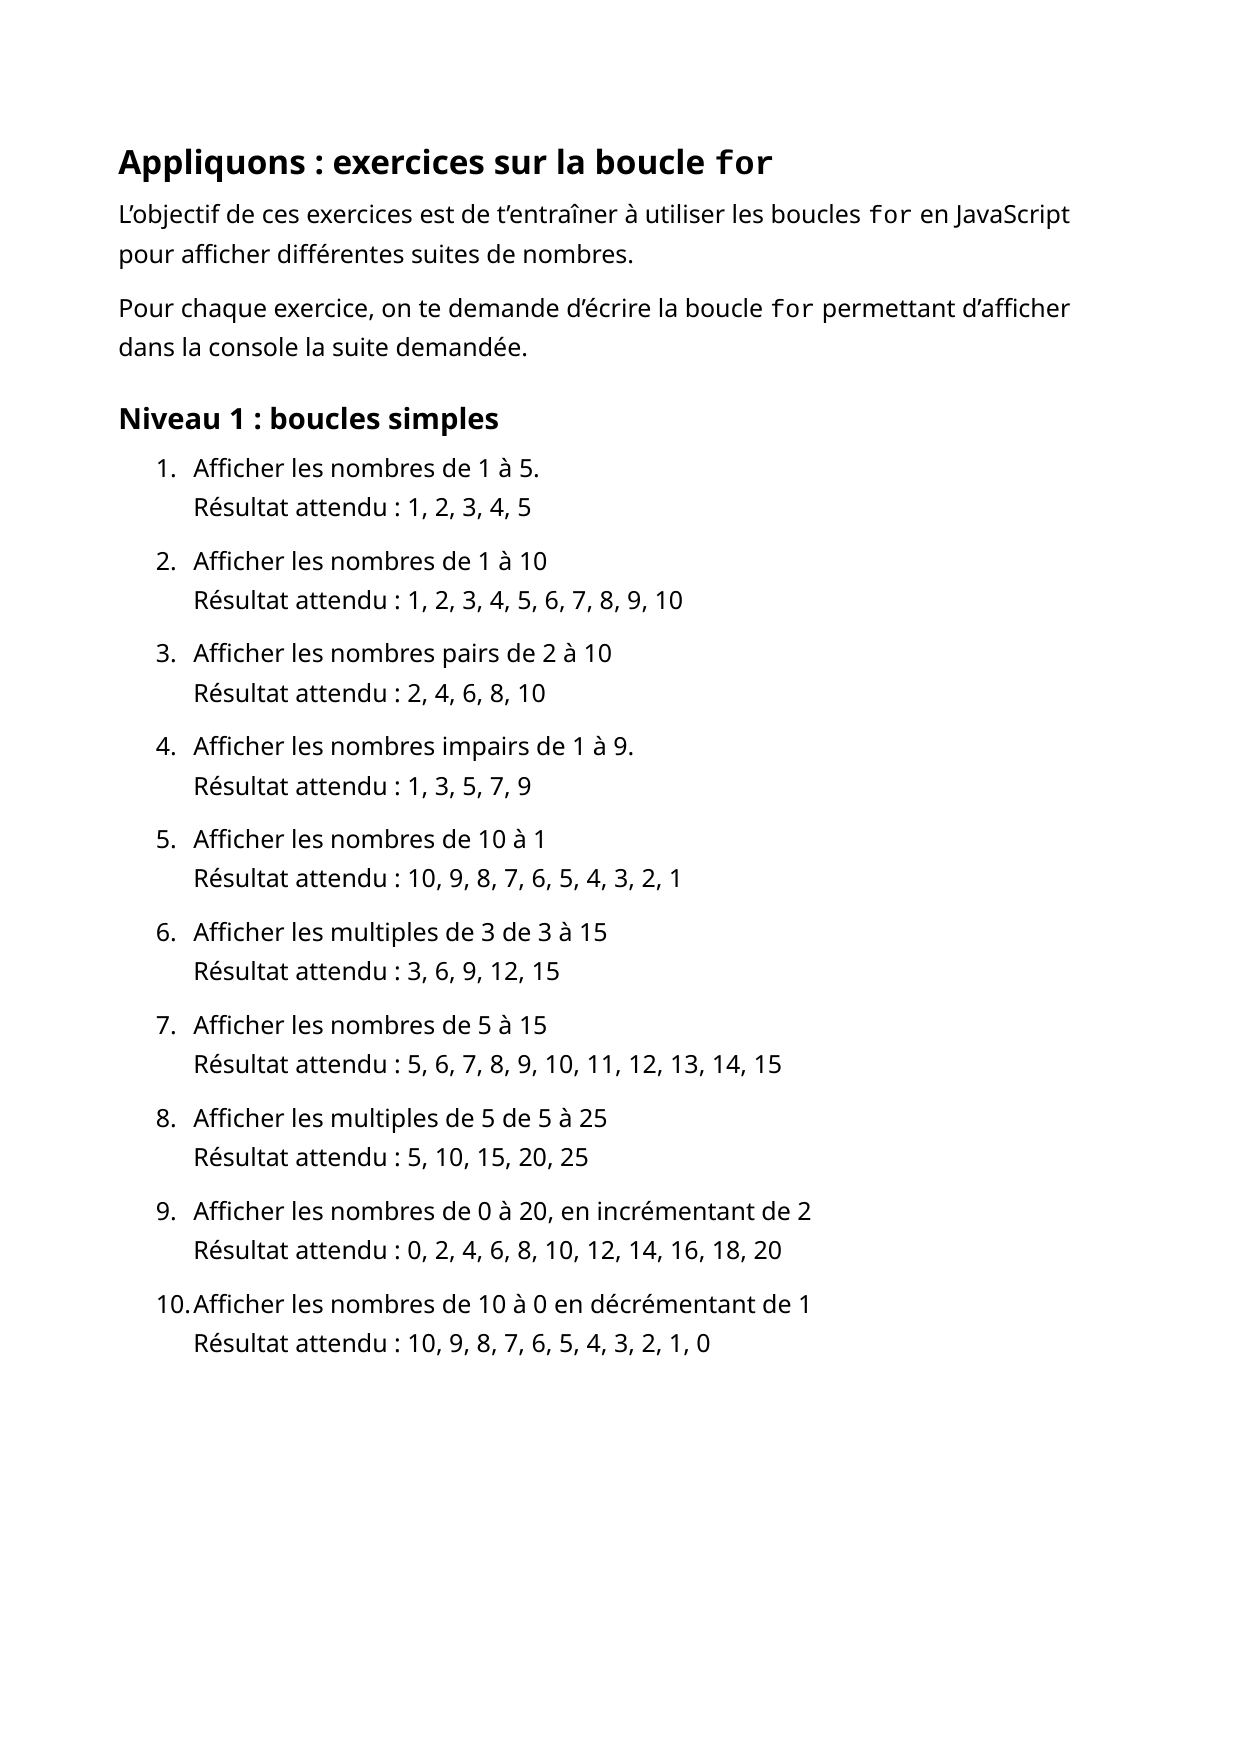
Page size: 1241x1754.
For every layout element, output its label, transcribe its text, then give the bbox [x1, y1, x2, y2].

list Afficher les nombres de 1 à 10 Résultat attendu : 1, 2, 3, 4, 5, 6, 7, 8, 9, 10 [156, 543, 1122, 616]
list Afficher les multiples de 3 de 3 à 15 Résultat attendu : 3, 6, 9, 12, 15 [156, 915, 1122, 988]
list Afficher les nombres de 10 à 1 Résultat attendu : 10, 9, 8, 7, 6, 5, 4, 3, 2, 1 [156, 822, 1122, 895]
list Afficher les nombres de 5 à 15 Résultat attendu : 5, 6, 7, 8, 9, 10, 11, 12, 13, 14, 15 [156, 1008, 1122, 1081]
list Afficher les nombres de 10 à 0 en décrémentant de 1 Résultat attendu : 10, 9, 8, 7, 6, 5, 4, 3, 2, 1, 0 [156, 1286, 1122, 1360]
list Afficher les nombres de 0 à 20, en incrémentant de 2 Résultat attendu : 0, 2, 4, 6, 8, 10, 12, 14, 16, 18, 20 [156, 1193, 1122, 1267]
subtitle Niveau 1 : boucles simples [118, 398, 1122, 438]
list Afficher les nombres impairs de 1 à 9. Résultat attendu : 1, 3, 5, 7, 9 [156, 729, 1122, 802]
list Afficher les multiples de 5 de 5 à 25 Résultat attendu : 5, 10, 15, 20, 25 [156, 1101, 1122, 1174]
text Pour chaque exercice, on te demande d’écrire la boucle for permettant d’afficher dans la console la suite demandée. [118, 290, 1122, 364]
subtitle Appliquons : exercices sur la boucle for [118, 139, 1122, 185]
text L’objectif de ces exercices est de t’entraîner à utiliser les boucles for en JavaScript pour afficher différentes suites de nombres. [118, 197, 1122, 271]
list Afficher les nombres pairs de 2 à 10 Résultat attendu : 2, 4, 6, 8, 10 [156, 636, 1122, 709]
list Afficher les nombres de 1 à 5. Résultat attendu : 1, 2, 3, 4, 5 [156, 450, 1122, 523]
